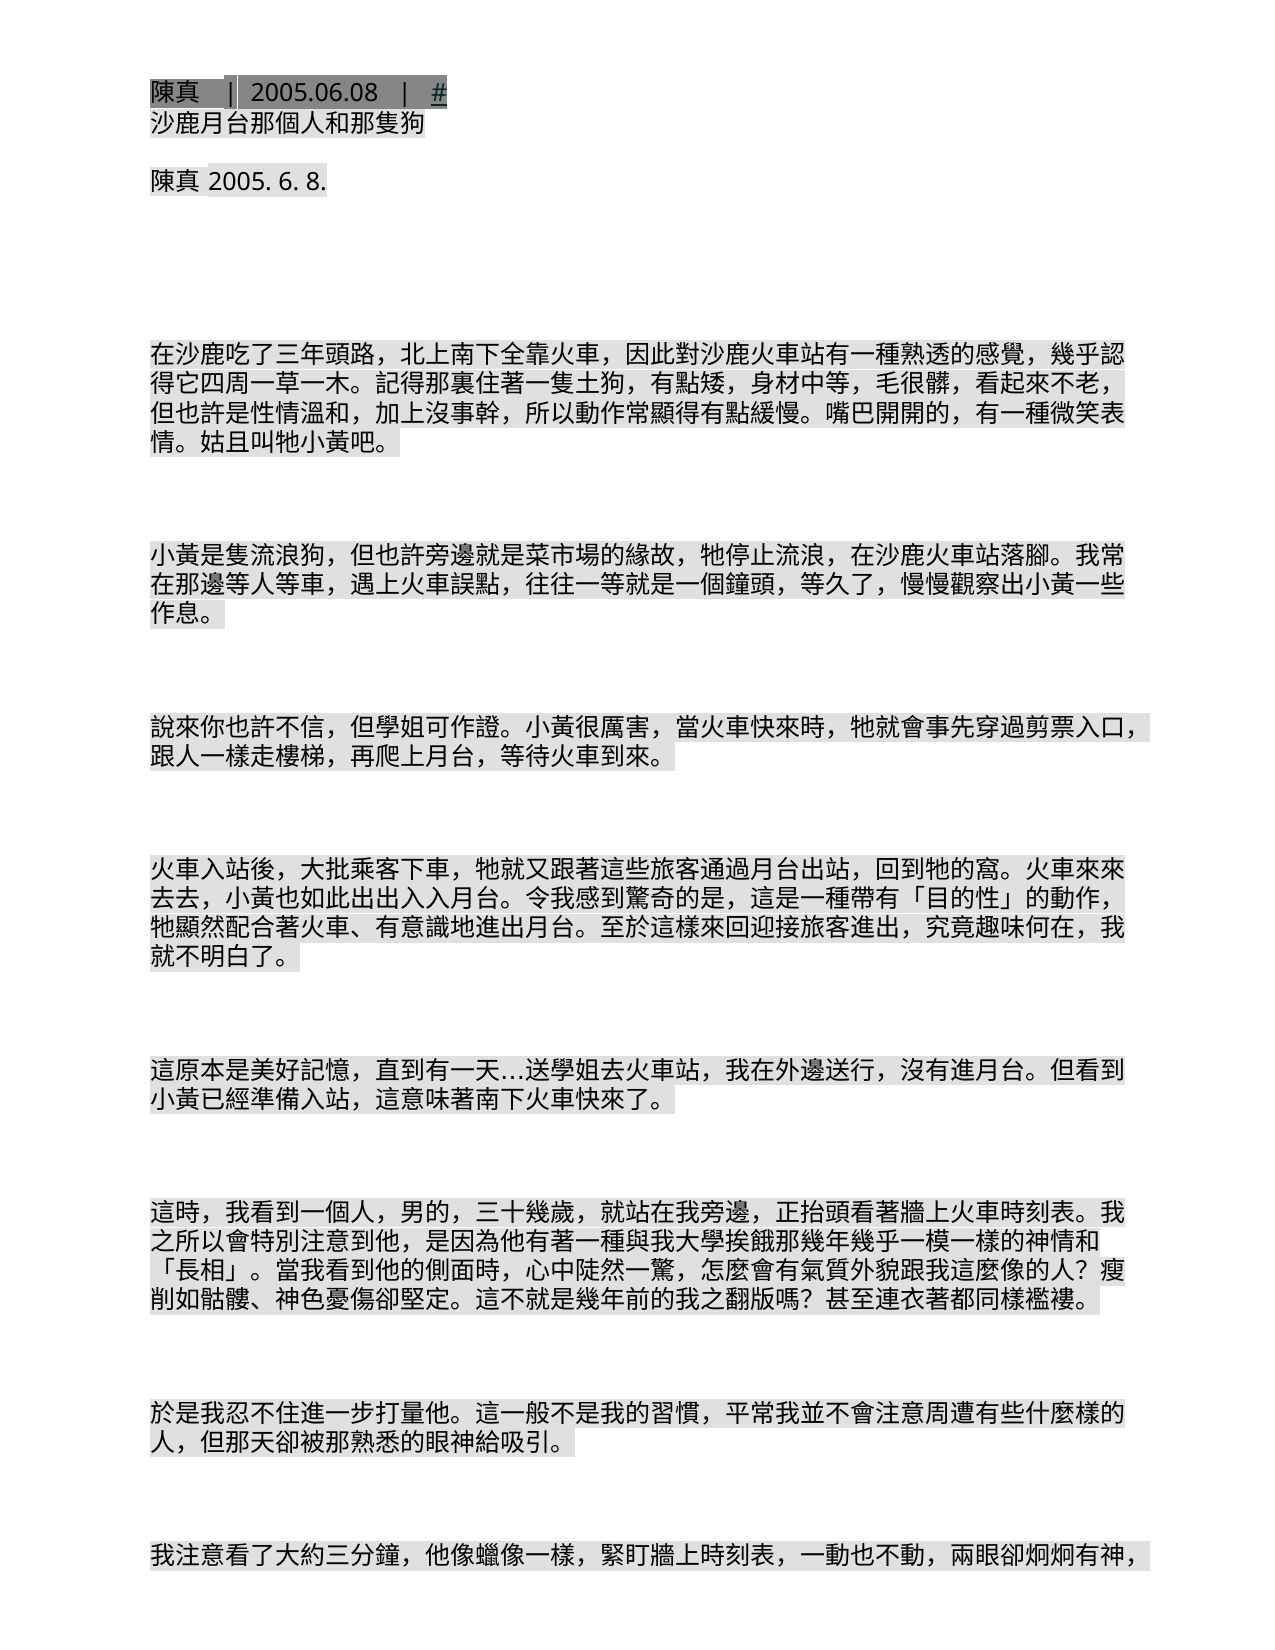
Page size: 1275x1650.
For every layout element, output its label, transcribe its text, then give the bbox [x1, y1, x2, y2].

text 這原本是美好記憶，直到有一天…送學姐去火車站，我在外邊送行，沒有進月台。但看到小黃已經準備入站，這意味著南下火車快來了。 [150, 1056, 1125, 1114]
text 這時，我看到一個人，男的，三十幾歲，就站在我旁邊，正抬頭看著牆上火車時刻表。我之所以會特別注意到他，是因為他有著一種與我大學挨餓那幾年幾乎一模一樣的神情和「長相」。當我看到他的側面時，心中陡然一驚，怎麼會有氣質外貌跟我這麼像的人？瘦削如骷髏、神色憂傷卻堅定。這不就是幾年前的我之翻版嗎？甚至連衣著都同樣襤褸。 [150, 1198, 1125, 1315]
text 在沙鹿吃了三年頭路，北上南下全靠火車，因此對沙鹿火車站有一種熟透的感覺，幾乎認得它四周一草一木。記得那裏住著一隻土狗，有點矮，身材中等，毛很髒，看起來不老，但也許是性情溫和，加上沒事幹，所以動作常顯得有點緩慢。嘴巴開開的，有一種微笑表情。姑且叫牠小黃吧。 [150, 340, 1125, 457]
text 沙鹿月台那個人和那隻狗 [150, 109, 1125, 138]
text 於是我忍不住進一步打量他。這一般不是我的習慣，平常我並不會注意周遭有些什麼樣的人，但那天卻被那熟悉的眼神給吸引。 [150, 1399, 1125, 1457]
text 火車入站後，大批乘客下車，牠就又跟著這些旅客通過月台出站，回到牠的窩。火車來來去去，小黃也如此出出入入月台。令我感到驚奇的是，這是一種帶有「目的性」的動作，牠顯然配合著火車、有意識地進出月台。至於這樣來回迎接旅客進出，究竟趣味何在，我就不明白了。 [150, 855, 1125, 972]
text 陳真 | 2005.06.08 | # [150, 75, 1125, 109]
text 說來你也許不信，但學姐可作證。小黃很厲害，當火車快來時，牠就會事先穿過剪票入口，跟人一樣走樓梯，再爬上月台，等待火車到來。 [150, 713, 1125, 771]
text 陳真 2005. 6. 8. [150, 163, 1125, 197]
text 小黃是隻流浪狗，但也許旁邊就是菜市場的緣故，牠停止流浪，在沙鹿火車站落腳。我常在那邊等人等車，遇上火車誤點，往往一等就是一個鐘頭，等久了，慢慢觀察出小黃一些作息。 [150, 541, 1125, 629]
text 我注意看了大約三分鐘，他像蠟像一樣，緊盯牆上時刻表，一動也不動，兩眼卻炯炯有神，彷彿正思索著重大決定。 [150, 1541, 1125, 1571]
